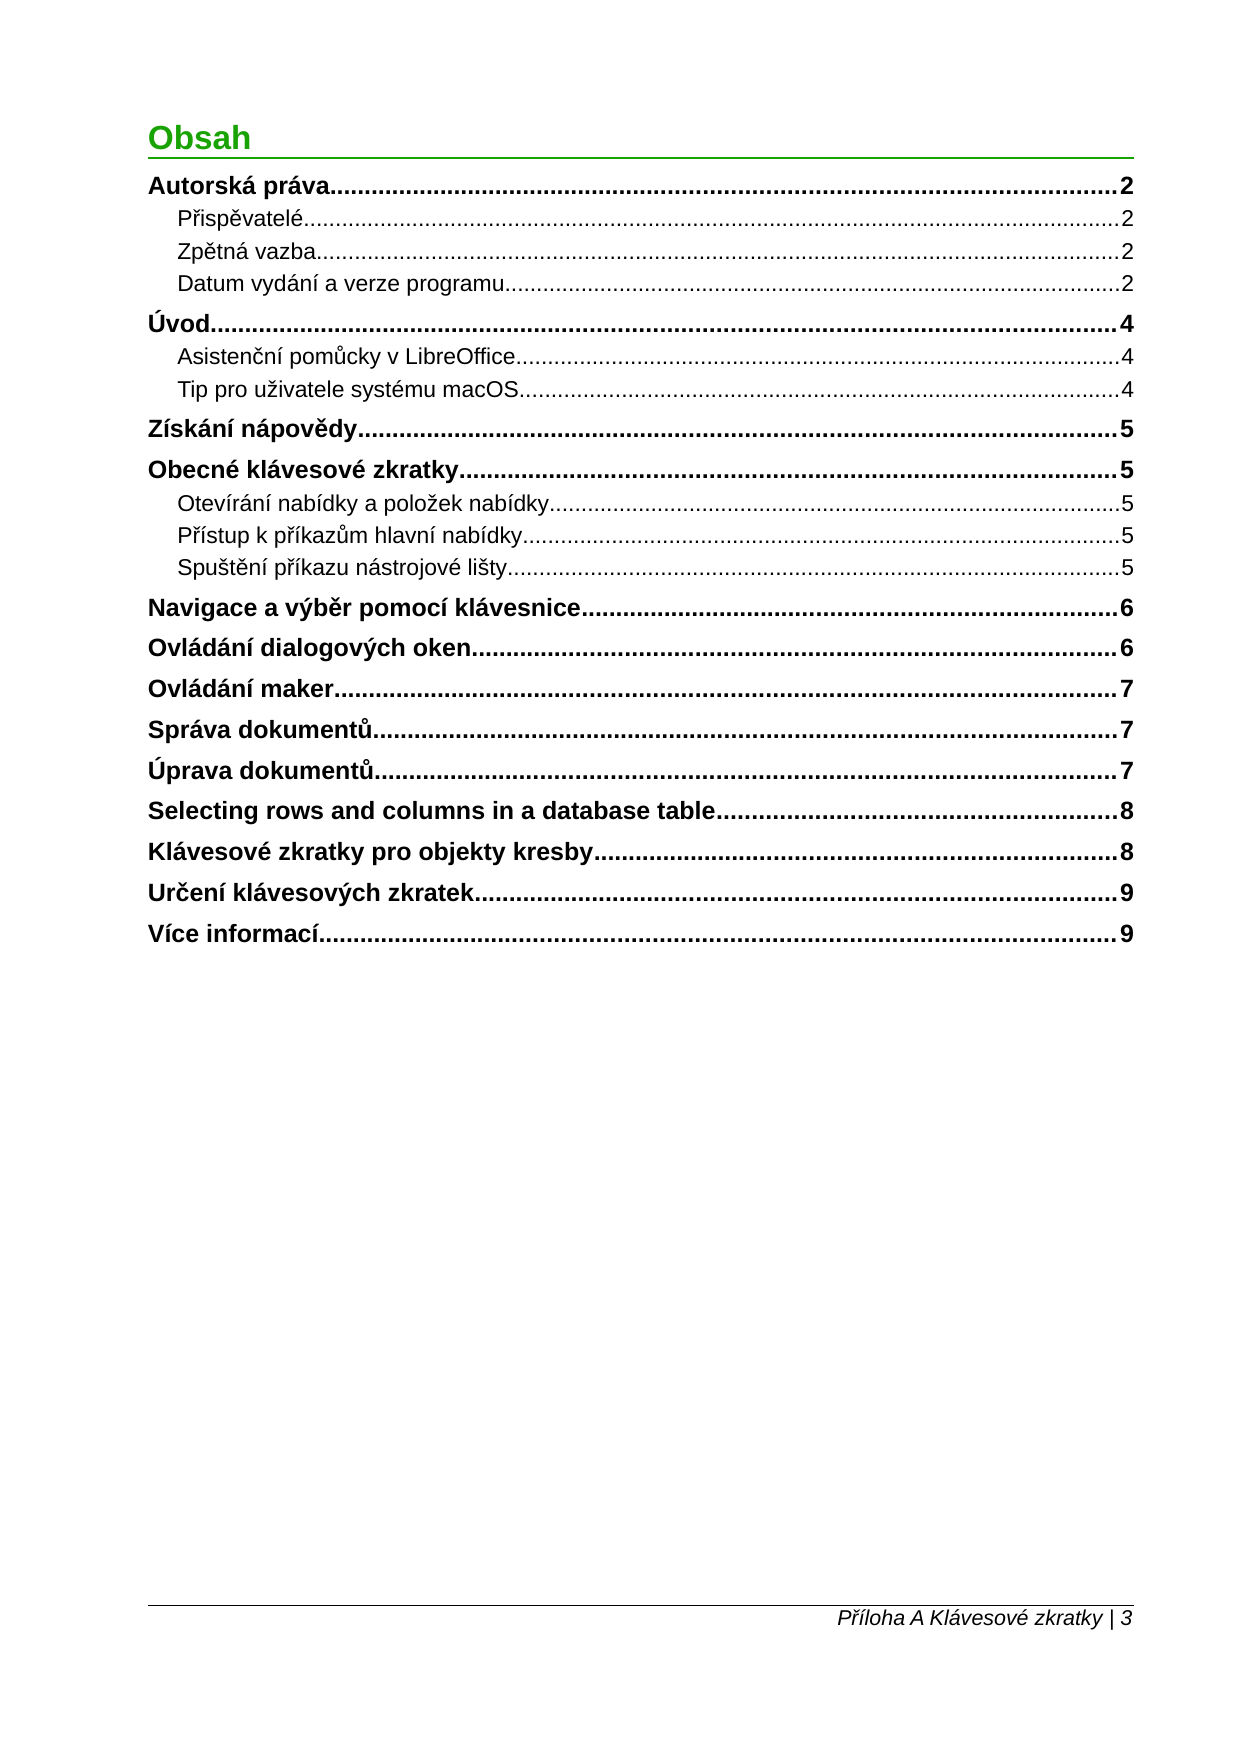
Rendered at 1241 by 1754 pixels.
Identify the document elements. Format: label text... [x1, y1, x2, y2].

text Úprava dokumentů 7 [148, 756, 1134, 784]
text Klávesové zkratky pro objekty kresby 8 [148, 837, 1134, 866]
text Datum vydání a verze programu 2 [177, 270, 1134, 297]
text Získání nápovědy 5 [148, 414, 1134, 443]
text Více informací 9 [148, 918, 1134, 947]
subtitle Obsah [148, 118, 1134, 157]
text Autorská práva 2 [148, 171, 1134, 199]
text Otevírání nabídky a položek nabídky 5 [177, 489, 1134, 516]
text Zpětná vazba 2 [177, 238, 1134, 264]
text Určení klávesových zkratek 9 [148, 878, 1134, 907]
text Asistenční pomůcky v LibreOffice 4 [177, 343, 1134, 370]
text Úvod 4 [148, 308, 1134, 337]
text Spuštění příkazu nástrojové lišty 5 [177, 554, 1134, 581]
text Obecné klávesové zkratky 5 [148, 455, 1134, 483]
text Ovládání maker 7 [148, 674, 1134, 703]
text Tip pro uživatele systému macOS 4 [177, 376, 1134, 402]
text Přístup k příkazům hlavní nabídky 5 [177, 522, 1134, 548]
text Selecting rows and columns in a database table 8 [148, 796, 1134, 825]
text Přispěvatelé 2 [177, 205, 1134, 232]
text Správa dokumentů 7 [148, 715, 1134, 744]
text Navigace a výběr pomocí klávesnice 6 [148, 593, 1134, 621]
text Ovládání dialogových oken 6 [148, 633, 1134, 662]
